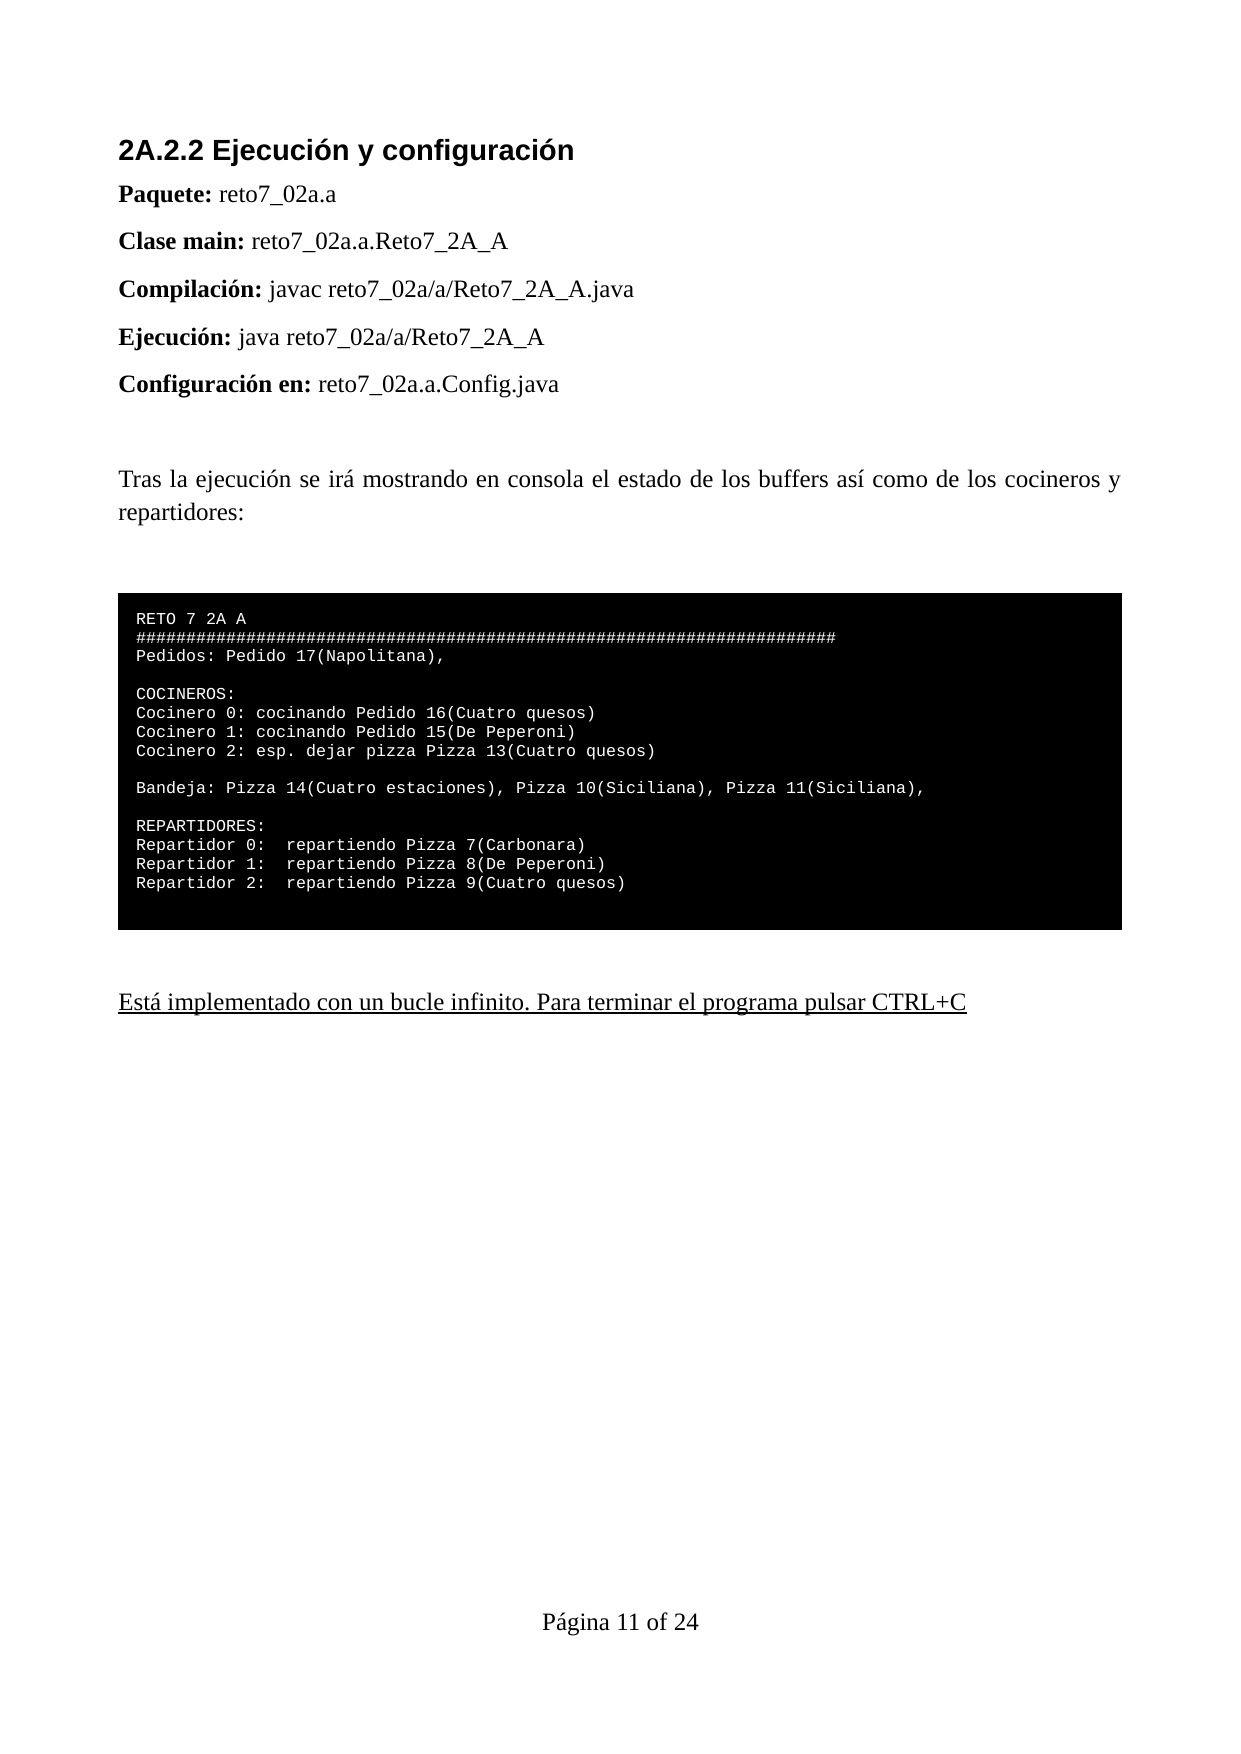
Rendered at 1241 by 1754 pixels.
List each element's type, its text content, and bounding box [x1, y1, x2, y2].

text Clase main: reto7_02a.a.Reto7_2A_A [118, 226, 1122, 255]
text Tras la ejecución se irá mostrando en consola el estado de los buffers así como de los cocineros y repartidores: [118, 464, 1122, 526]
text ###################################################################### [118, 629, 1122, 648]
text Está implementado con un bucle infinito. Para terminar el programa pulsar CTRL+C [118, 987, 1122, 1016]
text Repartidor 1: repartiendo Pizza 8(De Peperoni) [118, 855, 1122, 874]
text Compilación: javac reto7_02a/a/Reto7_2A_A.java [118, 274, 1122, 303]
text Repartidor 0: repartiendo Pizza 7(Carbonara) [118, 837, 1122, 855]
text Repartidor 2: repartiendo Pizza 9(Cuatro quesos) [118, 874, 1122, 893]
text Pedidos: Pedido 17(Napolitana), [118, 648, 1122, 667]
text COCINEROS: [118, 686, 1122, 704]
text Bandeja: Pizza 14(Cuatro estaciones), Pizza 10(Siciliana), Pizza 11(Siciliana), [118, 780, 1122, 799]
subtitle 2A.2.2 Ejecución y configuración [118, 133, 1122, 166]
text Cocinero 2: esp. dejar pizza Pizza 13(Cuatro quesos) [118, 742, 1122, 761]
text Configuración en: reto7_02a.a.Config.java [118, 369, 1122, 398]
text Cocinero 1: cocinando Pedido 15(De Peperoni) [118, 723, 1122, 742]
text Ejecución: java reto7_02a/a/Reto7_2A_A [118, 322, 1122, 350]
text Cocinero 0: cocinando Pedido 16(Cuatro quesos) [118, 704, 1122, 723]
text RETO 7 2A A [118, 593, 1122, 629]
text REPARTIDORES: [118, 818, 1122, 837]
text Paquete: reto7_02a.a [118, 179, 1122, 207]
